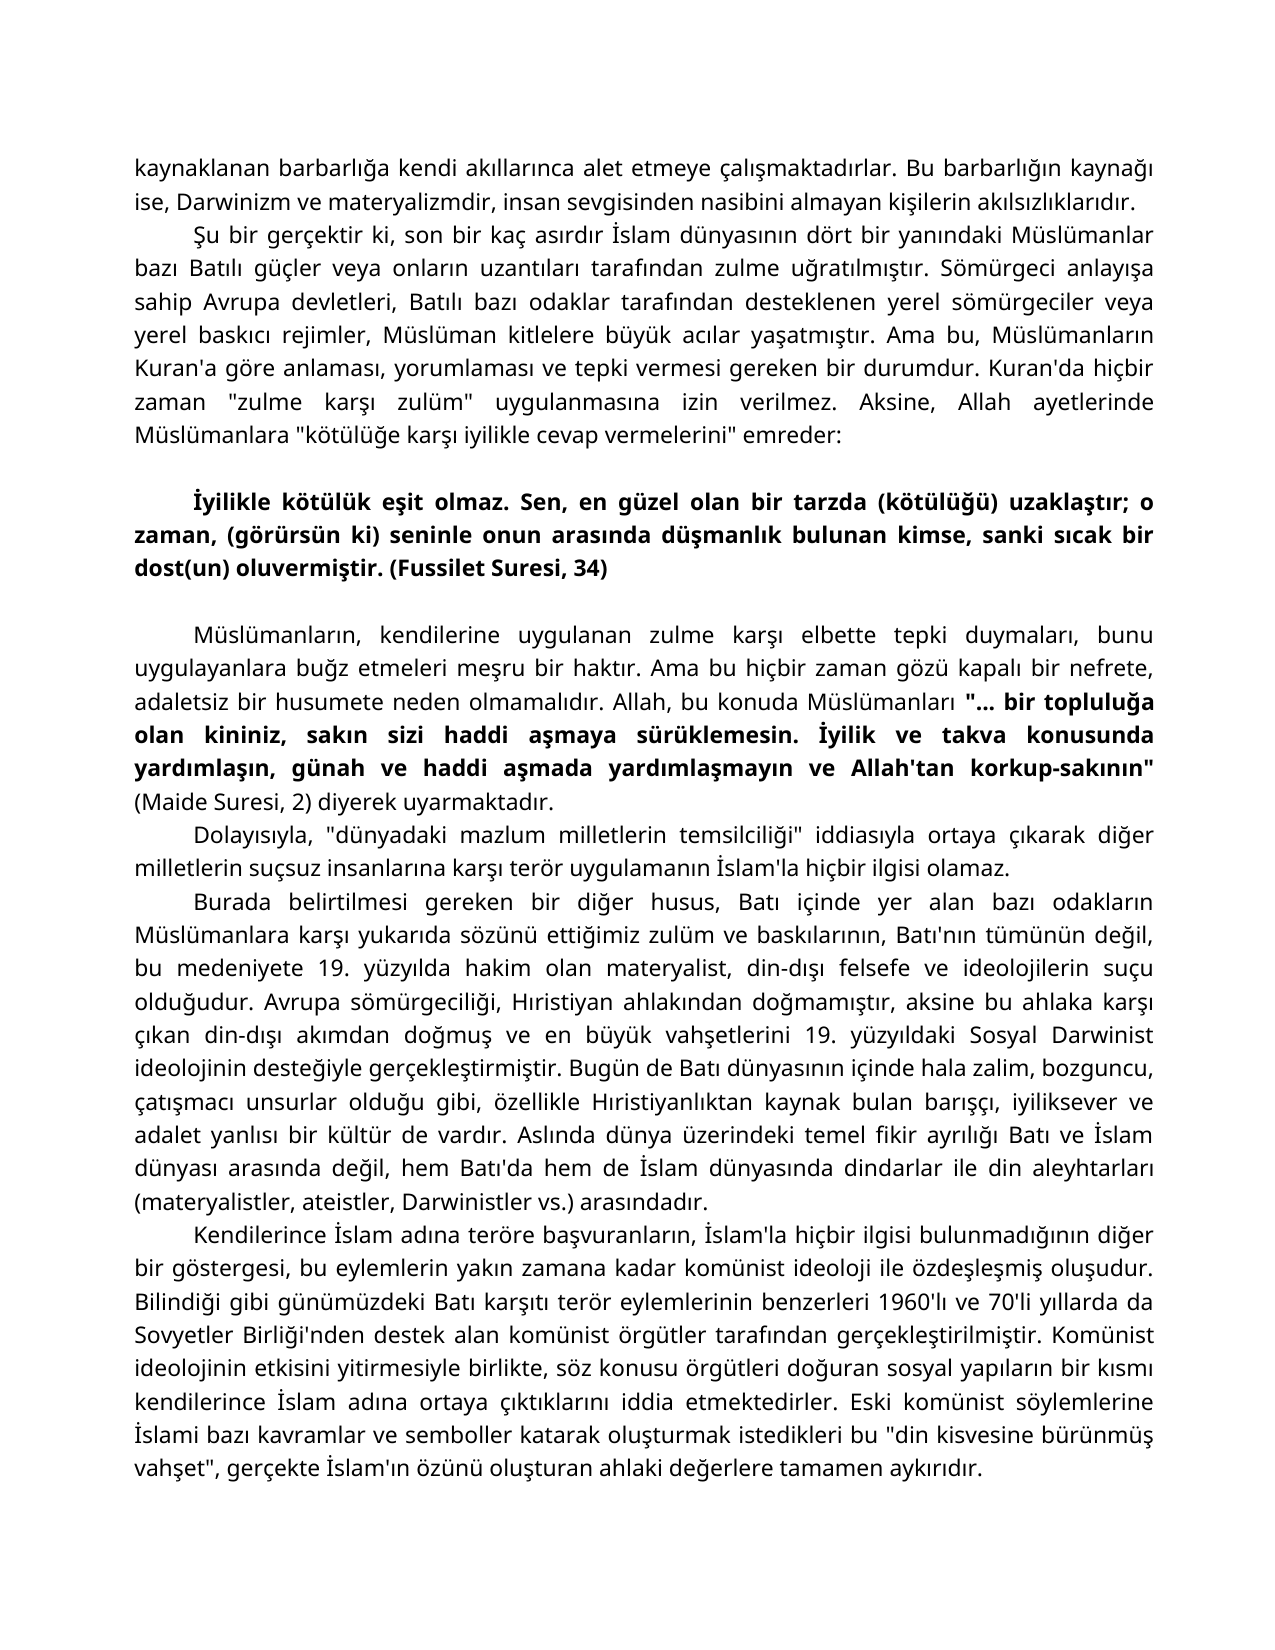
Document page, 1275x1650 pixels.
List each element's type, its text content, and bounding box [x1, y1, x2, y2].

text kaynaklanan barbarlığa kendi akıllarınca alet etmeye çalışmaktadırlar. Bu barbarlığın kaynağı ise, Darwinizm ve materyalizmdir, insan sevgisinden nasibini almayan kişilerin akılsızlıklarıdır. [134, 150, 1155, 217]
text Müslümanların, kendilerine uygulanan zulme karşı elbette tepki duymaları, bunu uygulayanlara buğz etmeleri meşru bir haktır. Ama bu hiçbir zaman gözü kapalı bir nefrete, adaletsiz bir husumete neden olmamalıdır. Allah, bu konuda Müslümanları "... bir topluluğa olan kininiz, sakın sizi haddi aşmaya sürüklemesin. İyilik ve takva konusunda yardımlaşın, günah ve haddi aşmada yardımlaşmayın ve Allah'tan korkup-sakının" (Maide Suresi, 2) diyerek uyarmaktadır. [134, 617, 1155, 817]
text Kendilerince İslam adına teröre başvuranların, İslam'la hiçbir ilgisi bulunmadığının diğer bir göstergesi, bu eylemlerin yakın zamana kadar komünist ideoloji ile özdeşleşmiş oluşudur. Bilindiği gibi günümüzdeki Batı karşıtı terör eylemlerinin benzerleri 1960'lı ve 70'li yıllarda da Sovyetler Birliği'nden destek alan komünist örgütler tarafından gerçekleştirilmiştir. Komünist ideolojinin etkisini yitirmesiyle birlikte, söz konusu örgütleri doğuran sosyal yapıların bir kısmı kendilerince İslam adına ortaya çıktıklarını iddia etmektedirler. Eski komünist söylemlerine İslami bazı kavramlar ve semboller katarak oluşturmak istedikleri bu "din kisvesine bürünmüş vahşet", gerçekte İslam'ın özünü oluşturan ahlaki değerlere tamamen aykırıdır. [134, 1217, 1155, 1483]
text Dolayısıyla, "dünyadaki mazlum milletlerin temsilciliği" iddiasıyla ortaya çıkarak diğer milletlerin suçsuz insanlarına karşı terör uygulamanın İslam'la hiçbir ilgisi olamaz. [134, 817, 1155, 883]
text İyilikle kötülük eşit olmaz. Sen, en güzel olan bir tarzda (kötülüğü) uzaklaştır; o zaman, (görürsün ki) seninle onun arasında düşmanlık bulunan kimse, sanki sıcak bir dost(un) oluvermiştir. (Fussilet Suresi, 34) [134, 483, 1155, 583]
text Burada belirtilmesi gereken bir diğer husus, Batı içinde yer alan bazı odakların Müslümanlara karşı yukarıda sözünü ettiğimiz zulüm ve baskılarının, Batı'nın tümünün değil, bu medeniyete 19. yüzyılda hakim olan materyalist, din-dışı felsefe ve ideolojilerin suçu olduğudur. Avrupa sömürgeciliği, Hıristiyan ahlakından doğmamıştır, aksine bu ahlaka karşı çıkan din-dışı akımdan doğmuş ve en büyük vahşetlerini 19. yüzyıldaki Sosyal Darwinist ideolojinin desteğiyle gerçekleştirmiştir. Bugün de Batı dünyasının içinde hala zalim, bozguncu, çatışmacı unsurlar olduğu gibi, özellikle Hıristiyanlıktan kaynak bulan barışçı, iyiliksever ve adalet yanlısı bir kültür de vardır. Aslında dünya üzerindeki temel fikir ayrılığı Batı ve İslam dünyası arasında değil, hem Batı'da hem de İslam dünyasında dindarlar ile din aleyhtarları (materyalistler, ateistler, Darwinistler vs.) arasındadır. [134, 883, 1155, 1217]
text Şu bir gerçektir ki, son bir kaç asırdır İslam dünyasının dört bir yanındaki Müslümanlar bazı Batılı güçler veya onların uzantıları tarafından zulme uğratılmıştır. Sömürgeci anlayışa sahip Avrupa devletleri, Batılı bazı odaklar tarafından desteklenen yerel sömürgeciler veya yerel baskıcı rejimler, Müslüman kitlelere büyük acılar yaşatmıştır. Ama bu, Müslümanların Kuran'a göre anlaması, yorumlaması ve tepki vermesi gereken bir durumdur. Kuran'da hiçbir zaman "zulme karşı zulüm" uygulanmasına izin verilmez. Aksine, Allah ayetlerinde Müslümanlara "kötülüğe karşı iyilikle cevap vermelerini" emreder: [134, 217, 1155, 450]
